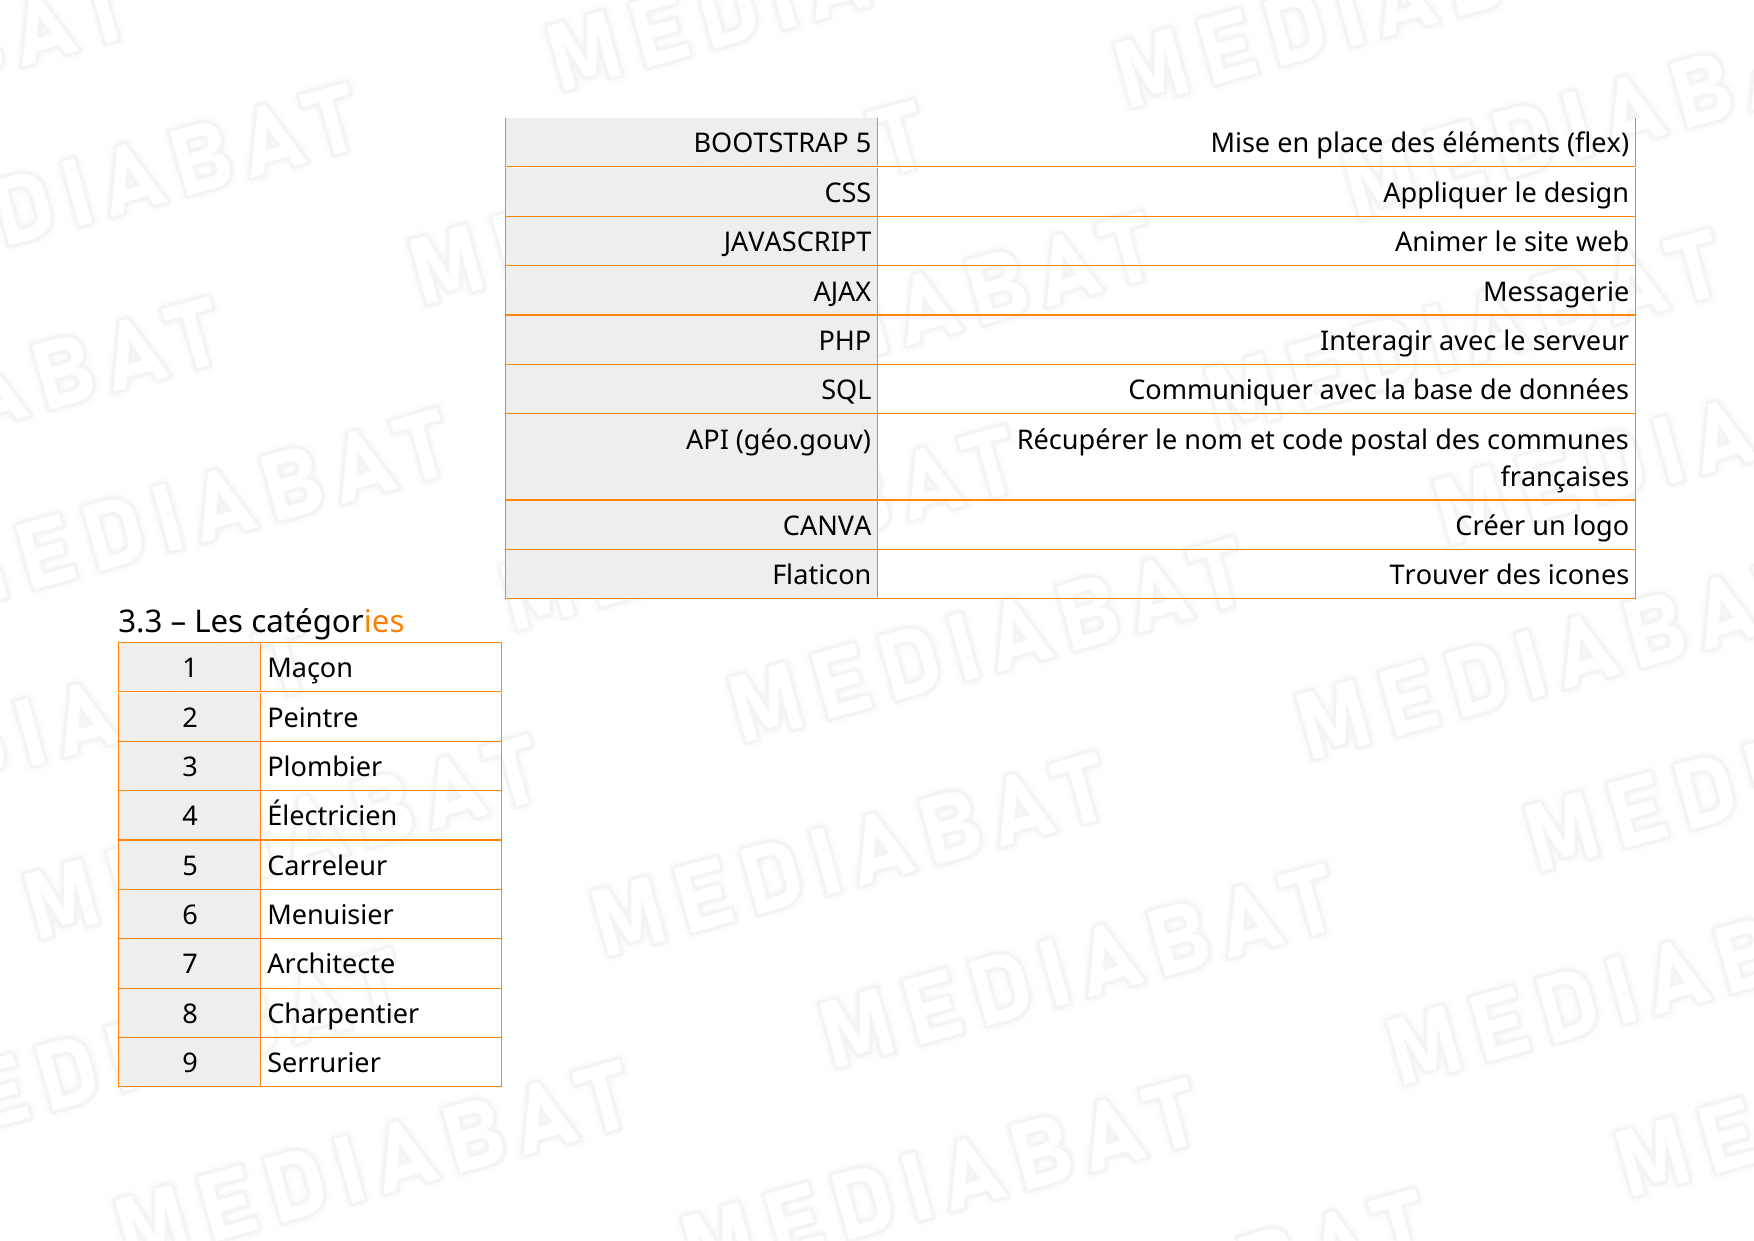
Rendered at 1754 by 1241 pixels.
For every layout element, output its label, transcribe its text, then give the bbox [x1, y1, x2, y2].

table_cell Flaticon [506, 550, 877, 598]
table_cell Appliquer le design [878, 168, 1635, 216]
table_cell Serrurier [261, 1038, 501, 1086]
table_cell 2 [119, 693, 260, 741]
table_cell Carreleur [261, 841, 501, 889]
table_cell CANVA [506, 501, 877, 549]
table_cell Interagir avec le serveur [878, 316, 1635, 364]
table_cell Animer le site web [878, 217, 1635, 265]
table_cell CSS [506, 168, 877, 216]
table_cell AJAX [506, 266, 877, 314]
table_header 1 [119, 643, 260, 691]
table_header Maçon [261, 643, 501, 691]
table_cell BOOTSTRAP 5 [506, 118, 877, 166]
table_cell 7 [119, 939, 260, 988]
table_cell Mise en place des éléments (flex) [878, 118, 1635, 166]
text 3.3 – Les catégories [118, 599, 1636, 642]
table_cell JAVASCRIPT [506, 217, 877, 265]
table_cell PHP [506, 316, 877, 364]
table_cell API (géo.gouv) [506, 414, 877, 499]
table_cell Messagerie [878, 266, 1635, 314]
table_cell Électricien [261, 791, 501, 839]
table_cell Trouver des icones [878, 550, 1635, 598]
picture [0, 0, 1754, 1241]
table_cell Plombier [261, 742, 501, 790]
table_cell SQL [506, 365, 877, 413]
table_cell 6 [119, 890, 260, 938]
table_cell Récupérer le nom et code postal des communes françaises [878, 414, 1635, 499]
table_cell Charpentier [261, 989, 501, 1037]
table_cell Communiquer avec la base de données [878, 365, 1635, 413]
table_cell Architecte [261, 939, 501, 988]
table_cell 3 [119, 742, 260, 790]
table_cell Créer un logo [878, 501, 1635, 549]
table_cell 8 [119, 989, 260, 1037]
table_cell Peintre [261, 693, 501, 741]
table_cell Menuisier [261, 890, 501, 938]
table_cell 4 [119, 791, 260, 839]
table_cell 5 [119, 841, 260, 889]
table_cell 9 [119, 1038, 260, 1086]
